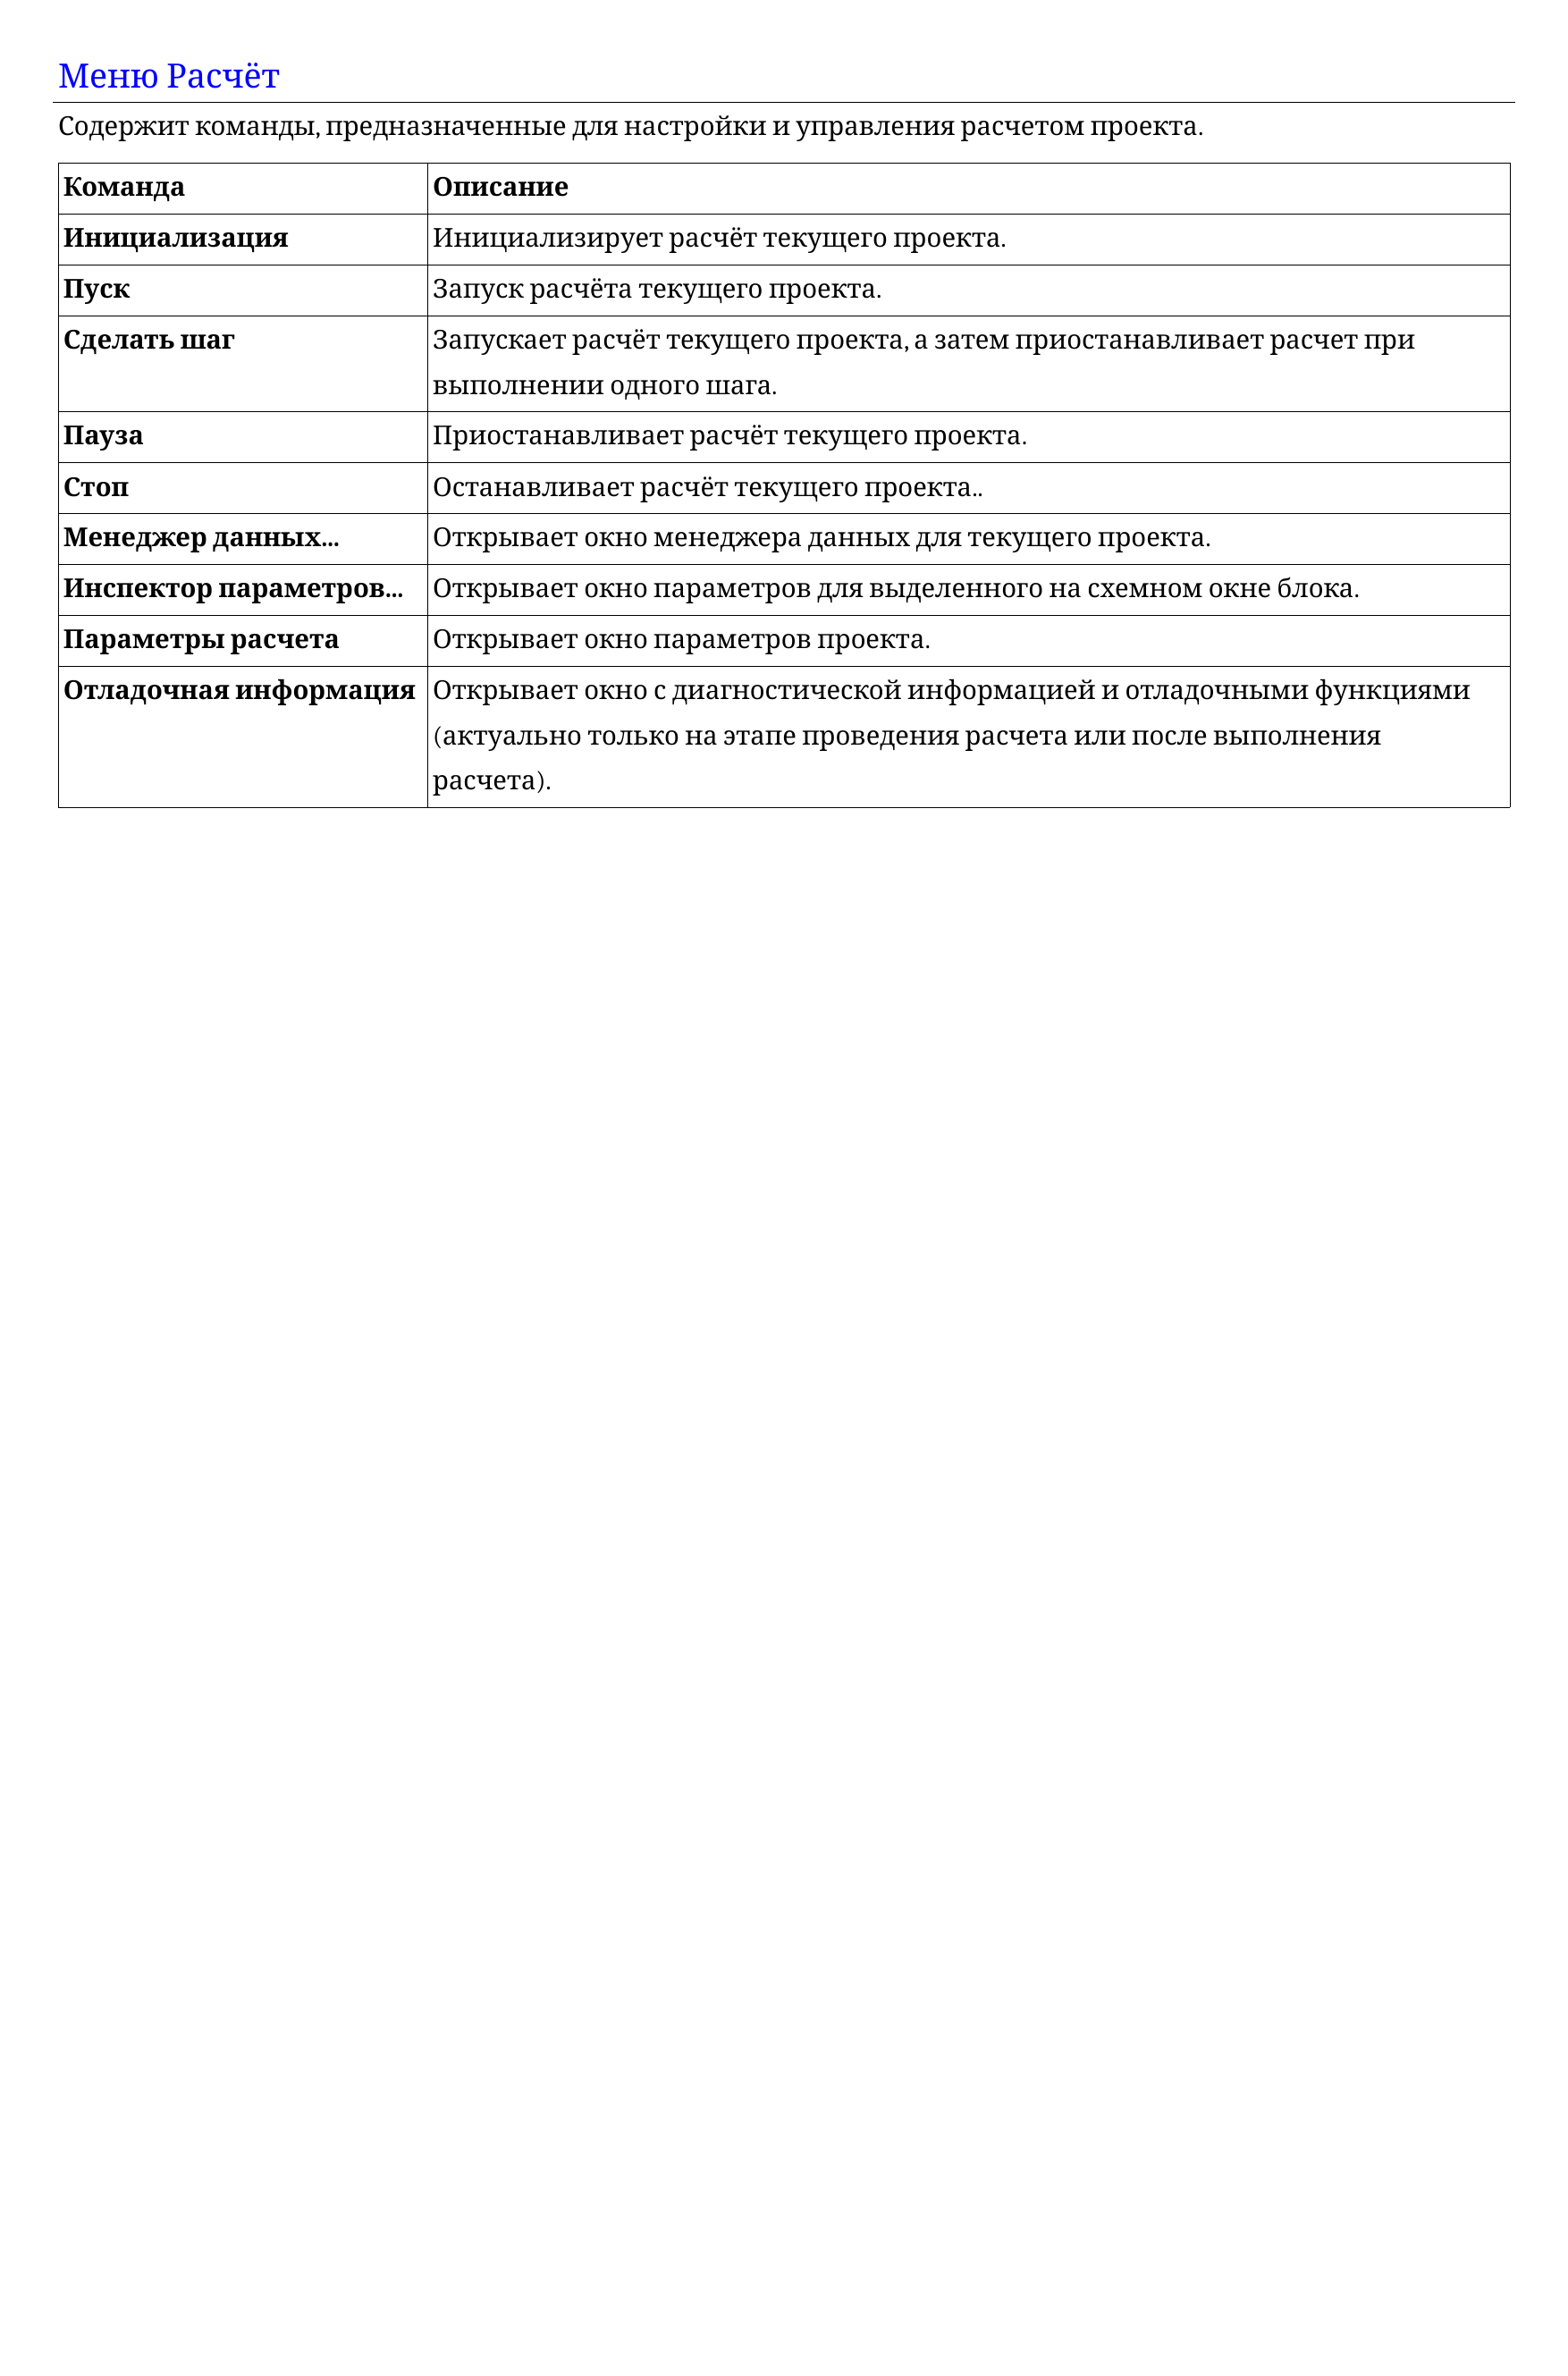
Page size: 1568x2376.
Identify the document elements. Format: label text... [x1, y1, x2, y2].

table_cell Инспектор параметров... [59, 565, 427, 615]
table_cell Параметры расчета [59, 616, 427, 666]
table_cell Менеджер данных... [59, 514, 427, 564]
table_header Меню Расчёт [53, 53, 1515, 102]
table_cell Инициализация [59, 215, 427, 265]
table_cell Открывает окно параметров проекта. [428, 616, 1510, 666]
table_cell Стоп [59, 463, 427, 513]
table_cell Приостанавливает расчёт текущего проекта. [428, 412, 1510, 462]
table_cell Пауза [59, 412, 427, 462]
table_cell Содержит команды, предназначенные для настройки и управления расчетом проекта. [53, 103, 1515, 853]
table_header Описание [428, 164, 1510, 214]
table_cell Запускает расчёт текущего проекта, а затем приостанавливает расчет при выполнении одного шага. [428, 316, 1510, 411]
table_cell Открывает окно менеджера данных для текущего проекта. [428, 514, 1510, 564]
table_cell Пуск [59, 265, 427, 316]
table_cell Останавливает расчёт текущего проекта.. [428, 463, 1510, 513]
table_cell Инициализирует расчёт текущего проекта. [428, 215, 1510, 265]
table_cell Открывает окно с диагностической информацией и отладочными функциями (актуально только на этапе проведения расчета или после выполнения расчета). [428, 667, 1510, 806]
table_header Команда [59, 164, 427, 214]
table_cell Открывает окно параметров для выделенного на схемном окне блока. [428, 565, 1510, 615]
table_cell Сделать шаг [59, 316, 427, 411]
table_cell Отладочная информация [59, 667, 427, 806]
table_cell Запуск расчёта текущего проекта. [428, 265, 1510, 316]
